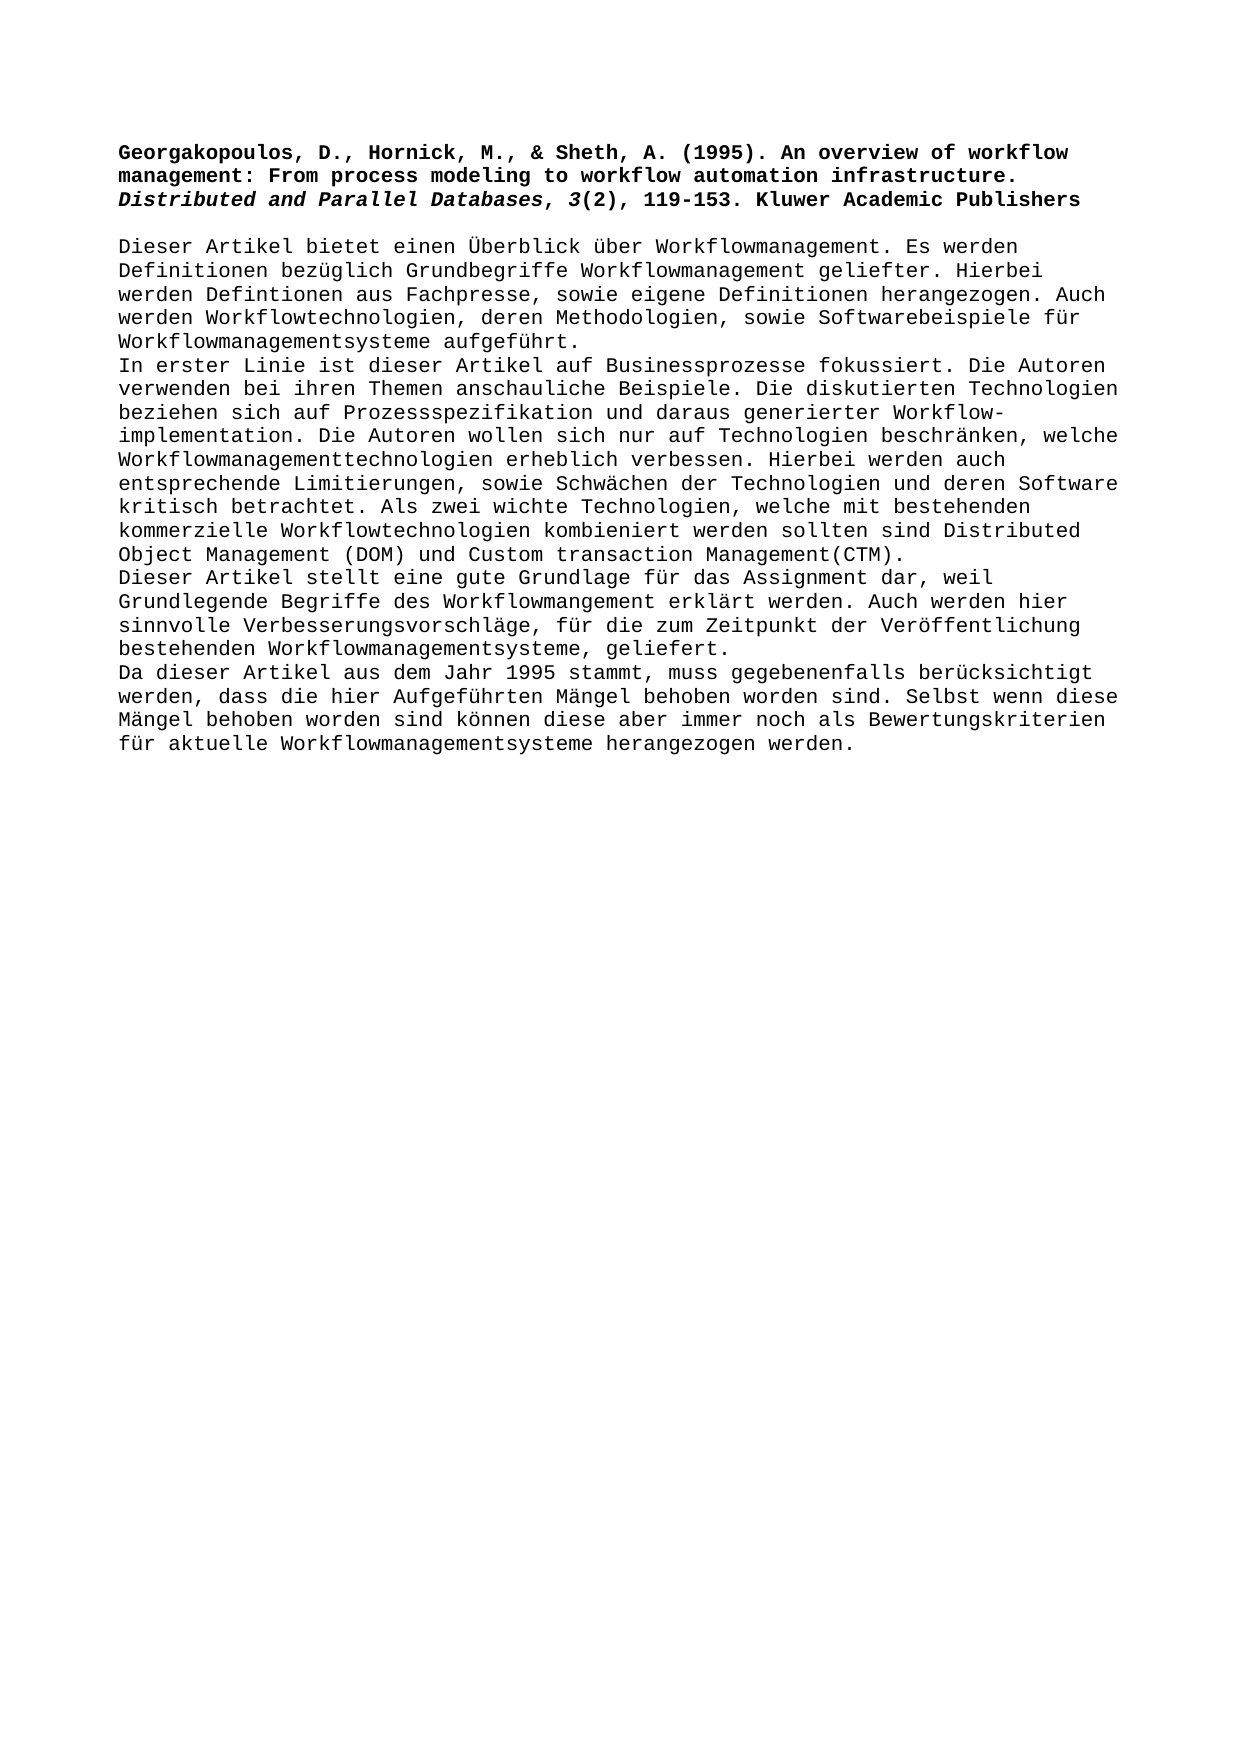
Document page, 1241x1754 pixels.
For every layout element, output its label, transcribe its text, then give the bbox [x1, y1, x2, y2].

text Georgakopoulos, D., Hornick, M., & Sheth, A. (1995). An overview of workflow management: From process modeling to workflow automation infrastructure. Distributed and Parallel Databases, 3(2), 119-153. Kluwer Academic Publishers [118, 142, 1122, 213]
text Da dieser Artikel aus dem Jahr 1995 stammt, muss gegebenenfalls berücksichtigt werden, dass die hier Aufgeführten Mängel behoben worden sind. Selbst wenn diese Mängel behoben worden sind können diese aber immer noch als Bewertungskriterien für aktuelle Workflowmanagementsysteme herangezogen werden. [118, 662, 1122, 757]
text Dieser Artikel bietet einen Überblick über Workflowmanagement. Es werden Definitionen bezüglich Grundbegriffe Workflowmanagement geliefter. Hierbei werden Defintionen aus Fachpresse, sowie eigene Definitionen herangezogen. Auch werden Workflowtechnologien, deren Methodologien, sowie Softwarebeispiele für Workflowmanagementsysteme aufgeführt. [118, 236, 1122, 354]
text Dieser Artikel stellt eine gute Grundlage für das Assignment dar, weil Grundlegende Begriffe des Workflowmangement erklärt werden. Auch werden hier sinnvolle Verbesserungsvorschläge, für die zum Zeitpunkt der Veröffentlichung bestehenden Workflowmanagementsysteme, geliefert. [118, 567, 1122, 662]
text In erster Linie ist dieser Artikel auf Businessprozesse fokussiert. Die Autoren verwenden bei ihren Themen anschauliche Beispiele. Die diskutierten Technologien beziehen sich auf Prozessspezifikation und daraus generierter Workflow-implementation. Die Autoren wollen sich nur auf Technologien beschränken, welche Workflowmanagementtechnologien erheblich verbessen. Hierbei werden auch entsprechende Limitierungen, sowie Schwächen der Technologien und deren Software kritisch betrachtet. Als zwei wichte Technologien, welche mit bestehenden kommerzielle Workflowtechnologien kombieniert werden sollten sind Distributed Object Management (DOM) und Custom transaction Management(CTM). [118, 354, 1122, 567]
